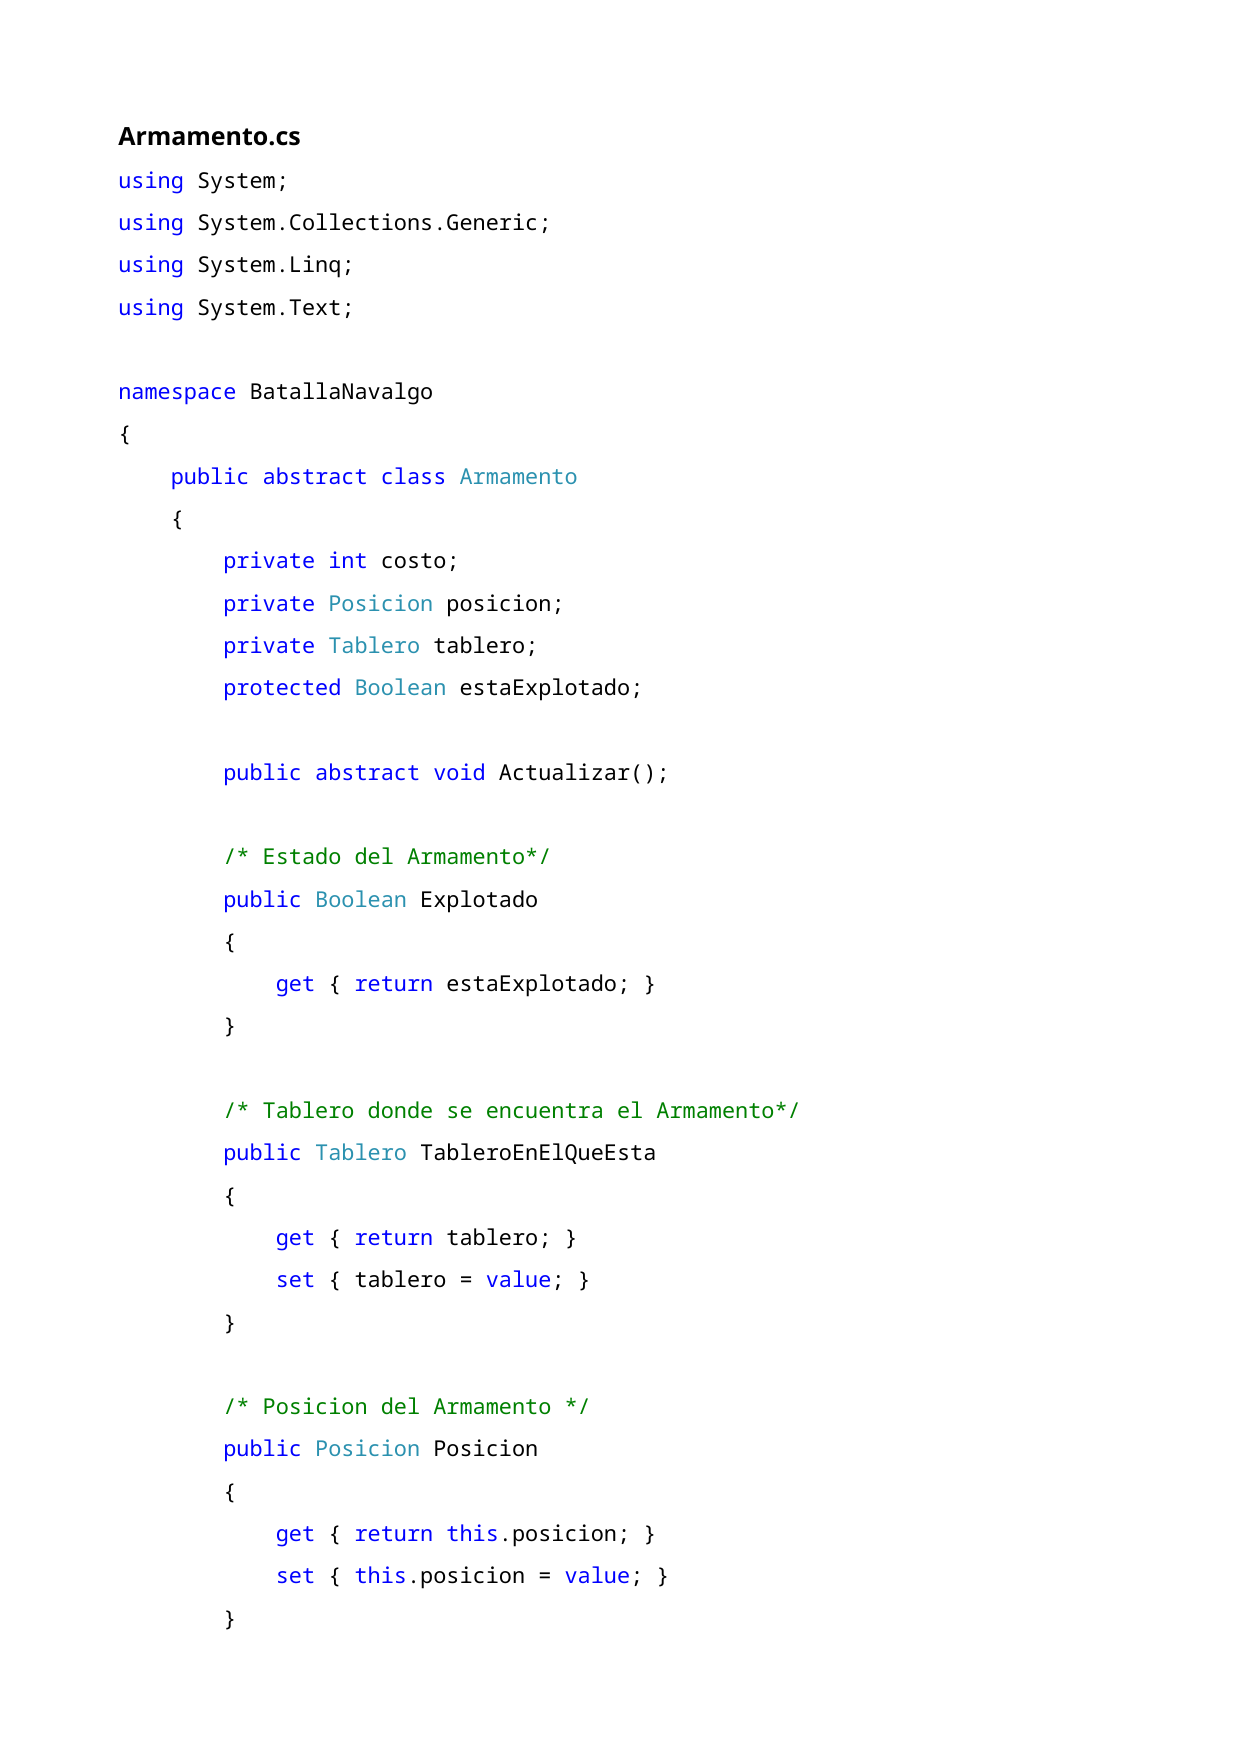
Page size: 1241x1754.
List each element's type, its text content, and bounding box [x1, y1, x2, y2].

text } [118, 1603, 1122, 1632]
text public abstract class Armamento [118, 461, 1122, 491]
text namespace BatallaNavalgo [118, 376, 1122, 406]
text /* Posicion del Armamento */ [118, 1391, 1122, 1421]
text { [118, 418, 1122, 448]
text using System.Linq; [118, 249, 1122, 279]
text { [118, 1180, 1122, 1209]
text { [118, 1476, 1122, 1506]
text } [118, 1307, 1122, 1336]
text private Tablero tablero; [118, 630, 1122, 660]
text private Posicion posicion; [118, 588, 1122, 617]
text public Boolean Explotado [118, 884, 1122, 913]
text set { this.posicion = value; } [118, 1560, 1122, 1590]
text public Posicion Posicion [118, 1433, 1122, 1463]
text } [118, 1011, 1122, 1040]
text protected Boolean estaExplotado; [118, 672, 1122, 702]
text private int costo; [118, 545, 1122, 575]
text get { return this.posicion; } [118, 1518, 1122, 1548]
text { [118, 503, 1122, 533]
text public Tablero TableroEnElQueEsta [118, 1137, 1122, 1167]
text { [118, 926, 1122, 956]
text /* Estado del Armamento*/ [118, 841, 1122, 871]
text /* Tablero donde se encuentra el Armamento*/ [118, 1095, 1122, 1125]
text using System.Collections.Generic; [118, 207, 1122, 237]
text get { return estaExplotado; } [118, 968, 1122, 998]
text get { return tablero; } [118, 1222, 1122, 1252]
text using System.Text; [118, 292, 1122, 321]
text Armamento.cs [118, 118, 1122, 152]
text using System; [118, 165, 1122, 194]
text public abstract void Actualizar(); [118, 757, 1122, 787]
text set { tablero = value; } [118, 1264, 1122, 1294]
